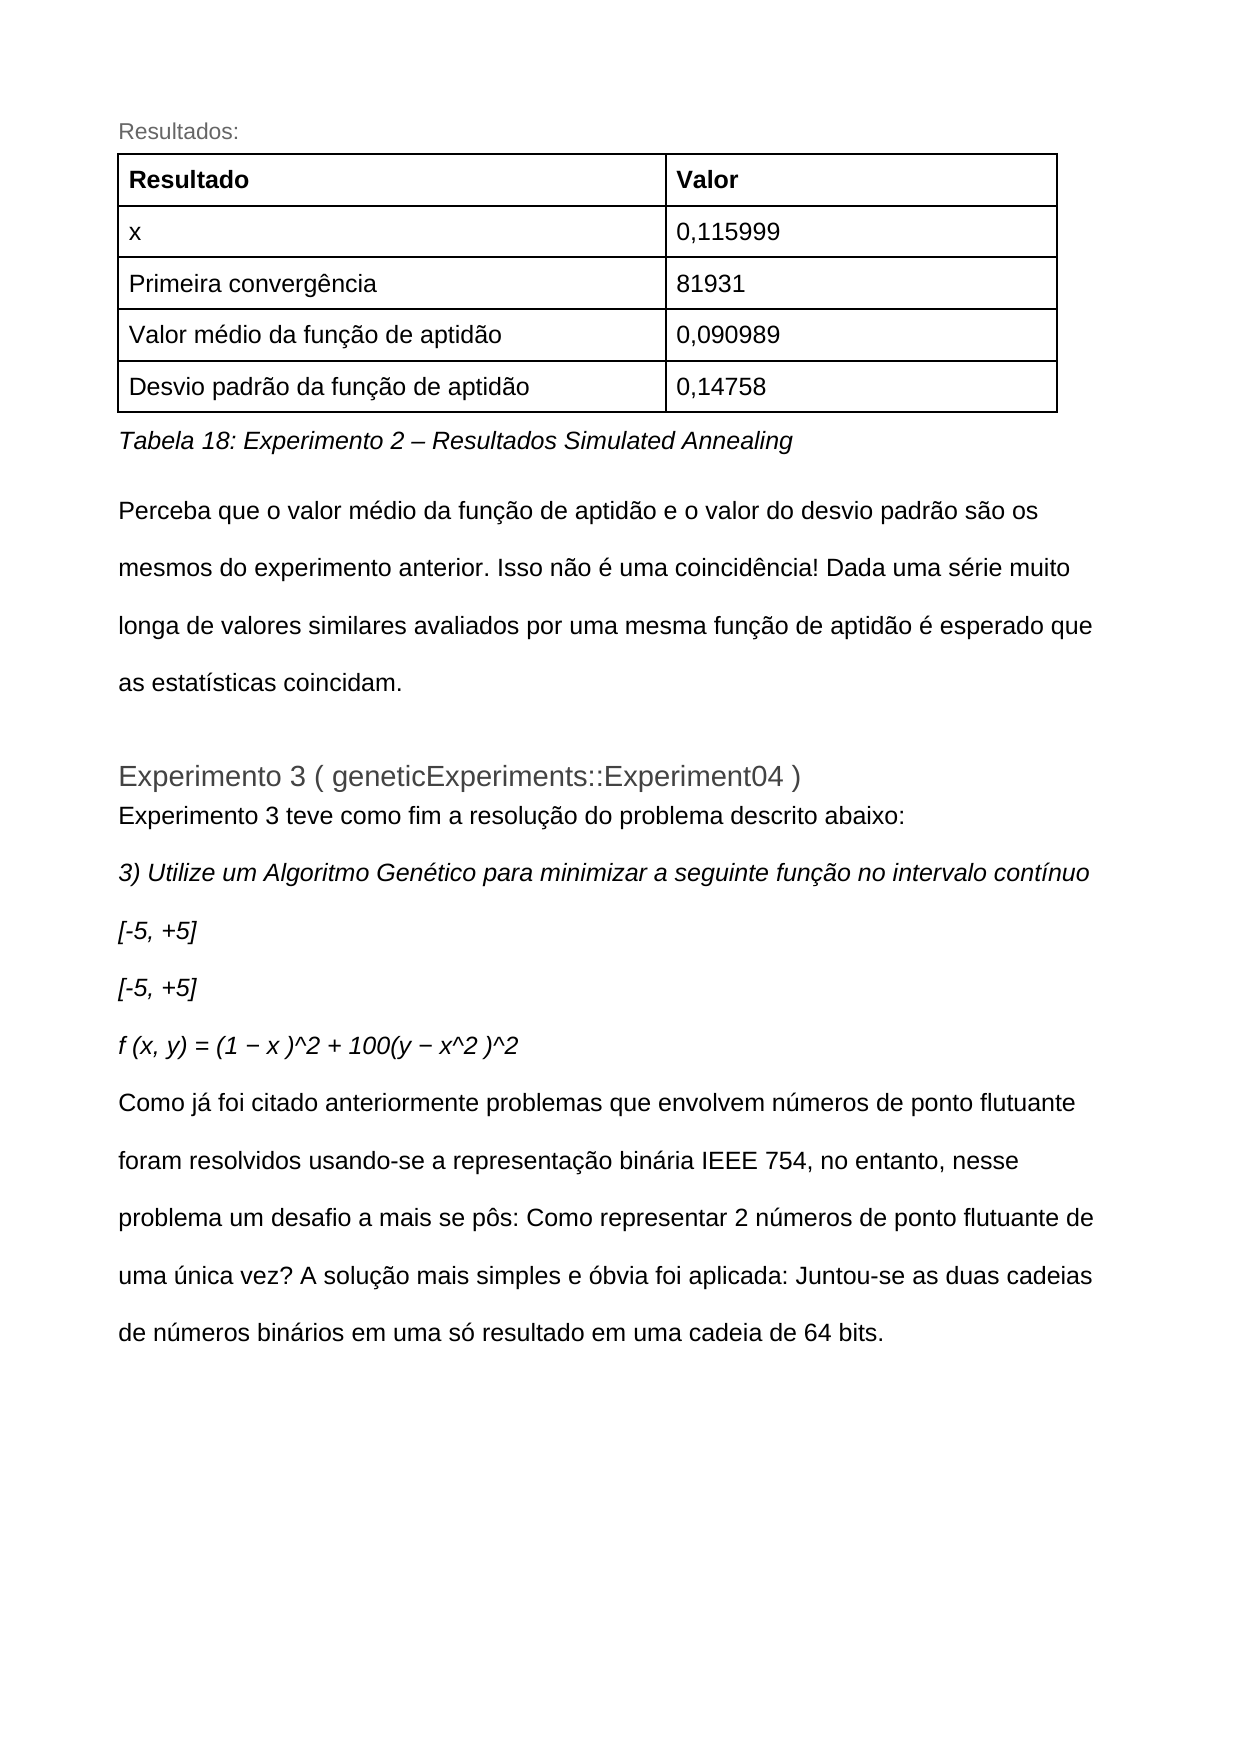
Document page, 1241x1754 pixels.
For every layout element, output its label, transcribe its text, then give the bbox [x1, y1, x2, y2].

table_cell 81931 [667, 258, 1056, 308]
table_cell x [119, 207, 665, 256]
table_cell 0,090989 [667, 310, 1056, 359]
text Como já foi citado anteriormente problemas que envolvem números de ponto flutuante foram resolvidos usando-se a representação binária IEEE 754, no entanto, nesse problema um desafio a mais se pôs: Como representar 2 números de ponto flutuante de uma única vez? A solução mais simples e óbvia foi aplicada: Juntou-se as duas cadeias de números binários em uma só resultado em uma cadeia de 64 bits. [118, 1088, 1122, 1347]
text Perceba que o valor médio da função de aptidão e o valor do desvio padrão são os mesmos do experimento anterior. Isso não é uma coincidência! Dada uma série muito longa de valores similares avaliados por uma mesma função de aptidão é esperado que as estatísticas coincidam. [118, 496, 1122, 697]
text Tabela 18: Experimento 2 – Resultados Simulated Annealing [118, 426, 1122, 454]
table_cell Valor médio da função de aptidão [119, 310, 665, 359]
text [-5, +5] [118, 973, 1122, 1002]
subtitle Experimento 3 ( geneticExperiments::Experiment04 ) [118, 759, 1122, 793]
table_header Resultado [119, 155, 665, 204]
table_cell 0,14758 [667, 362, 1056, 411]
text 3) Utilize um Algoritmo Genético para minimizar a seguinte função no intervalo contínuo [118, 858, 1122, 887]
table_cell Primeira convergência [119, 258, 665, 308]
table_cell Desvio padrão da função de aptidão [119, 362, 665, 411]
text Experimento 3 teve como fim a resolução do problema descrito abaixo: [118, 801, 1122, 830]
subtitle Resultados: [118, 118, 1122, 144]
table_cell 0,115999 [667, 207, 1056, 256]
text f (x, y) = (1 − x )^2 + 100(y − x^2 )^2 [118, 1031, 1122, 1060]
text [-5, +5] [118, 916, 1122, 945]
table_header Valor [667, 155, 1056, 204]
